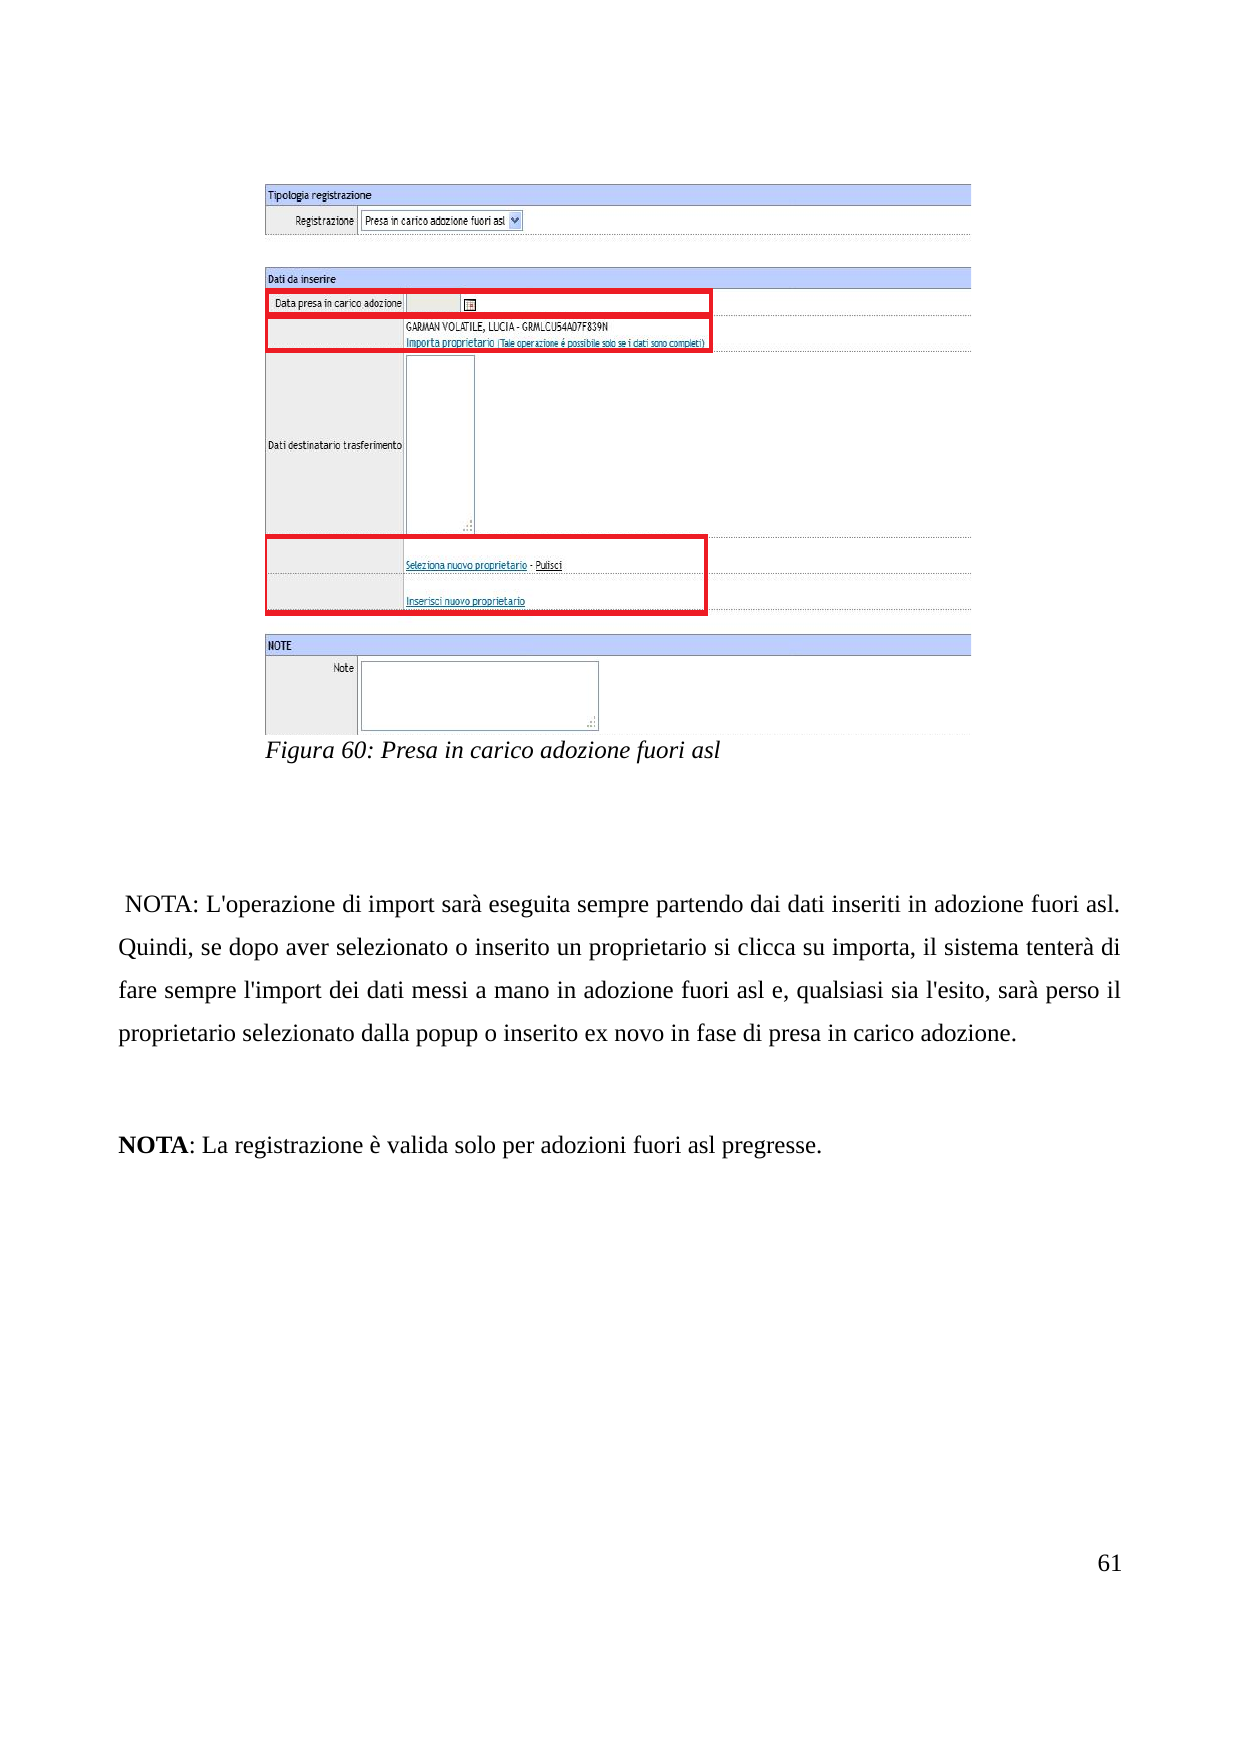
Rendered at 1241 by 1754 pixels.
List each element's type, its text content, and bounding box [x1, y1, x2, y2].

text NOTA: La registrazione è valida solo per adozioni fuori asl pregresse. [118, 1130, 1122, 1158]
text NOTA: L'operazione di import sarà eseguita sempre partendo dai dati inseriti in adozione fuori asl. Quindi, se dopo aver selezionato o inserito un proprietario si clicca su importa, il sistema tenterà di fare sempre l'import dei dati messi a mano in adozione fuori asl e, qualsiasi sia l'esito, sarà perso il proprietario selezionato dalla popup o inserito ex novo in fase di presa in carico adozione. [118, 889, 1122, 1047]
text Figura 60: Presa in carico adozione fuori asl [265, 735, 971, 763]
